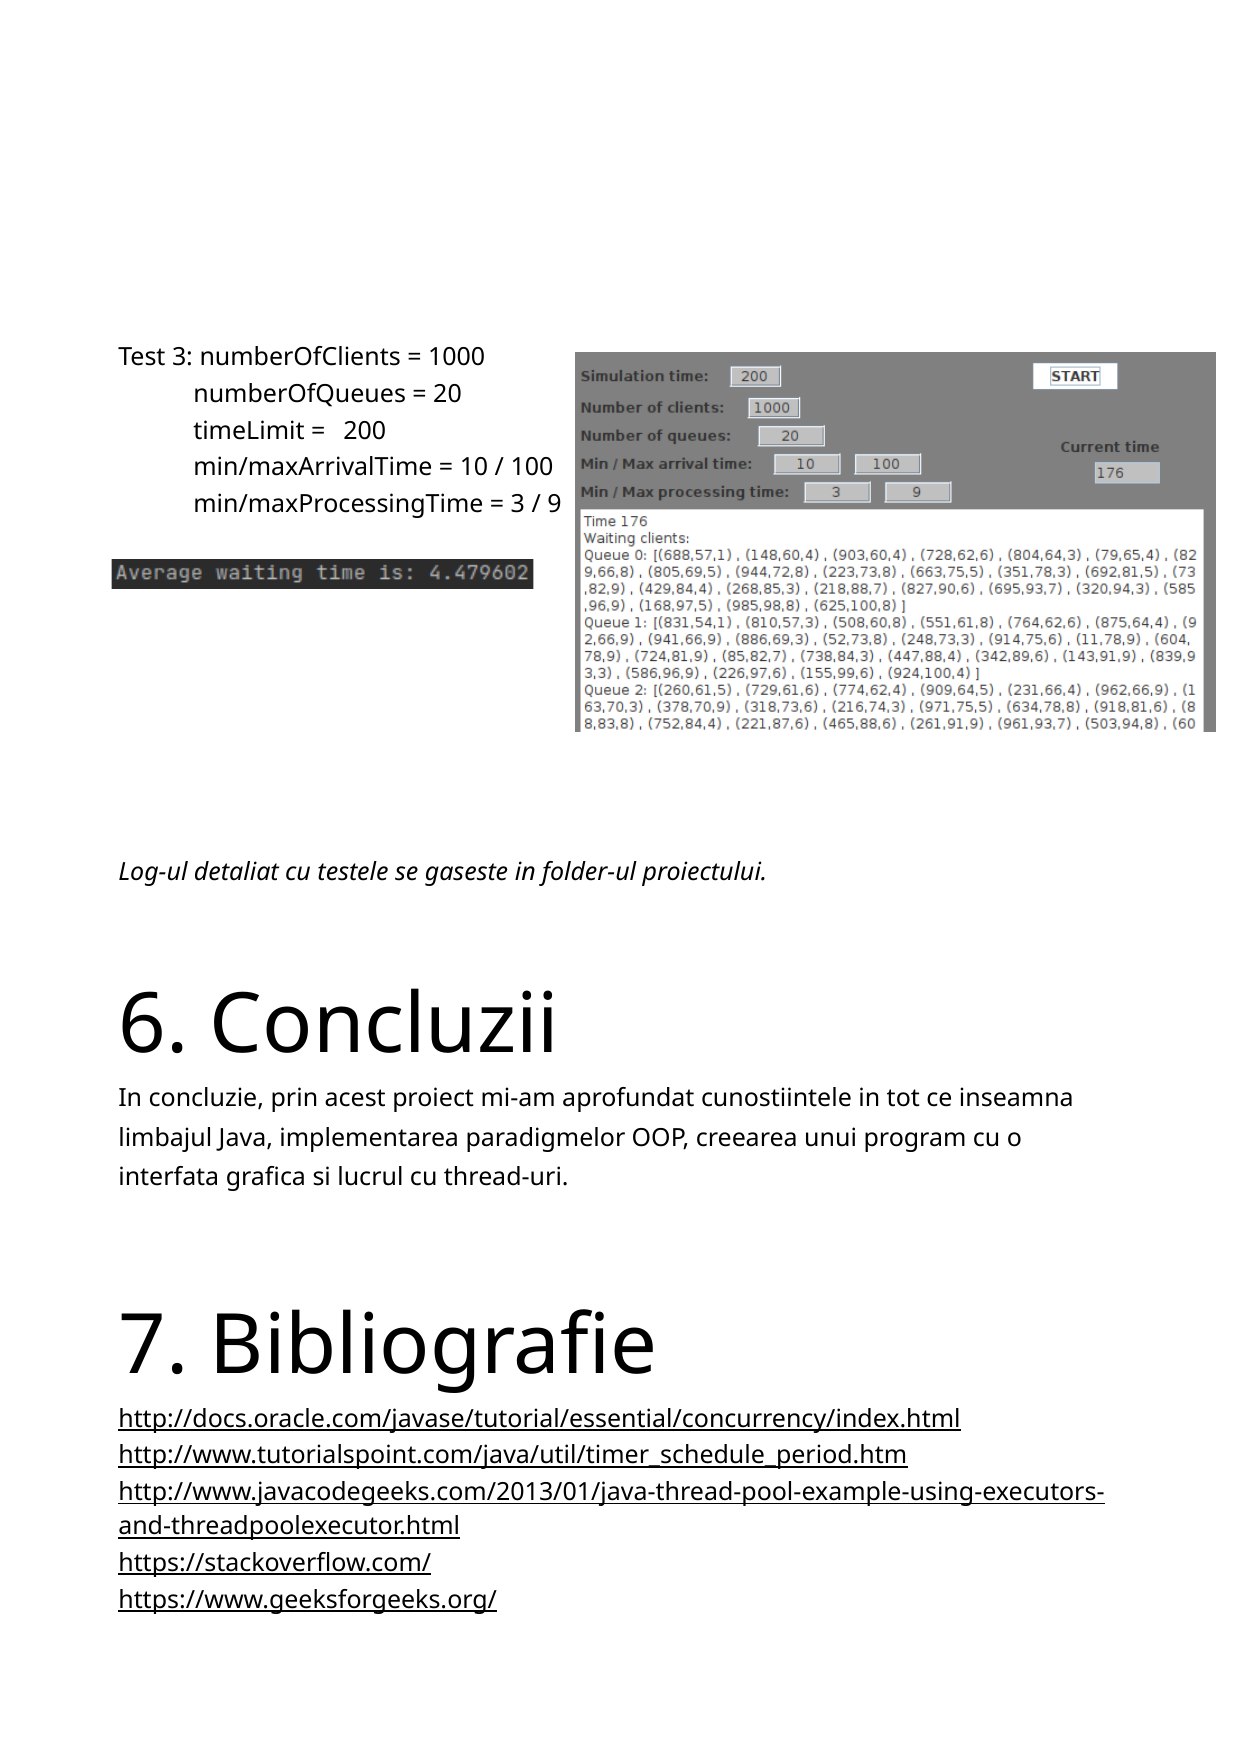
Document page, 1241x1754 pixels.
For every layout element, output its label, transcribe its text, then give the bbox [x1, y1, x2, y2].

picture [111, 559, 534, 589]
text http://www.tutorialspoint.com/java/util/timer_schedule_period.htm [118, 1437, 1122, 1471]
picture [575, 352, 1216, 732]
text https://stackoverflow.com/ [118, 1545, 1122, 1579]
text timeLimit = 200 [118, 412, 575, 446]
text Test 3: numberOfClients = 1000 [118, 339, 1122, 373]
text In concluzie, prin acest proiect mi-am aprofundat cunostiintele in tot ce inseamna limbajul Java, implementarea paradigmelor OOP, creearea unui program cu o interfata grafica si lucrul cu thread-uri. [118, 1080, 1122, 1192]
text https://www.geeksforgeeks.org/ [118, 1581, 1122, 1616]
text http://docs.oracle.com/javase/tutorial/essential/concurrency/index.html [118, 1400, 1122, 1434]
text numberOfQueues = 20 [118, 376, 575, 409]
text min/maxArrivalTime = 10 / 100 [118, 449, 575, 483]
text 6. Concluzii [118, 964, 1122, 1077]
text http://www.javacodegeeks.com/2013/01/java-thread-pool-example-using-executors-and-threadpoolexecutor.html [118, 1474, 1122, 1542]
text Log-ul detaliat cu testele se gaseste in folder-ul proiectului. [118, 853, 1122, 888]
text min/maxProcessingTime = 3 / 9 [118, 486, 575, 520]
text 7. Bibliografie [118, 1284, 1122, 1398]
